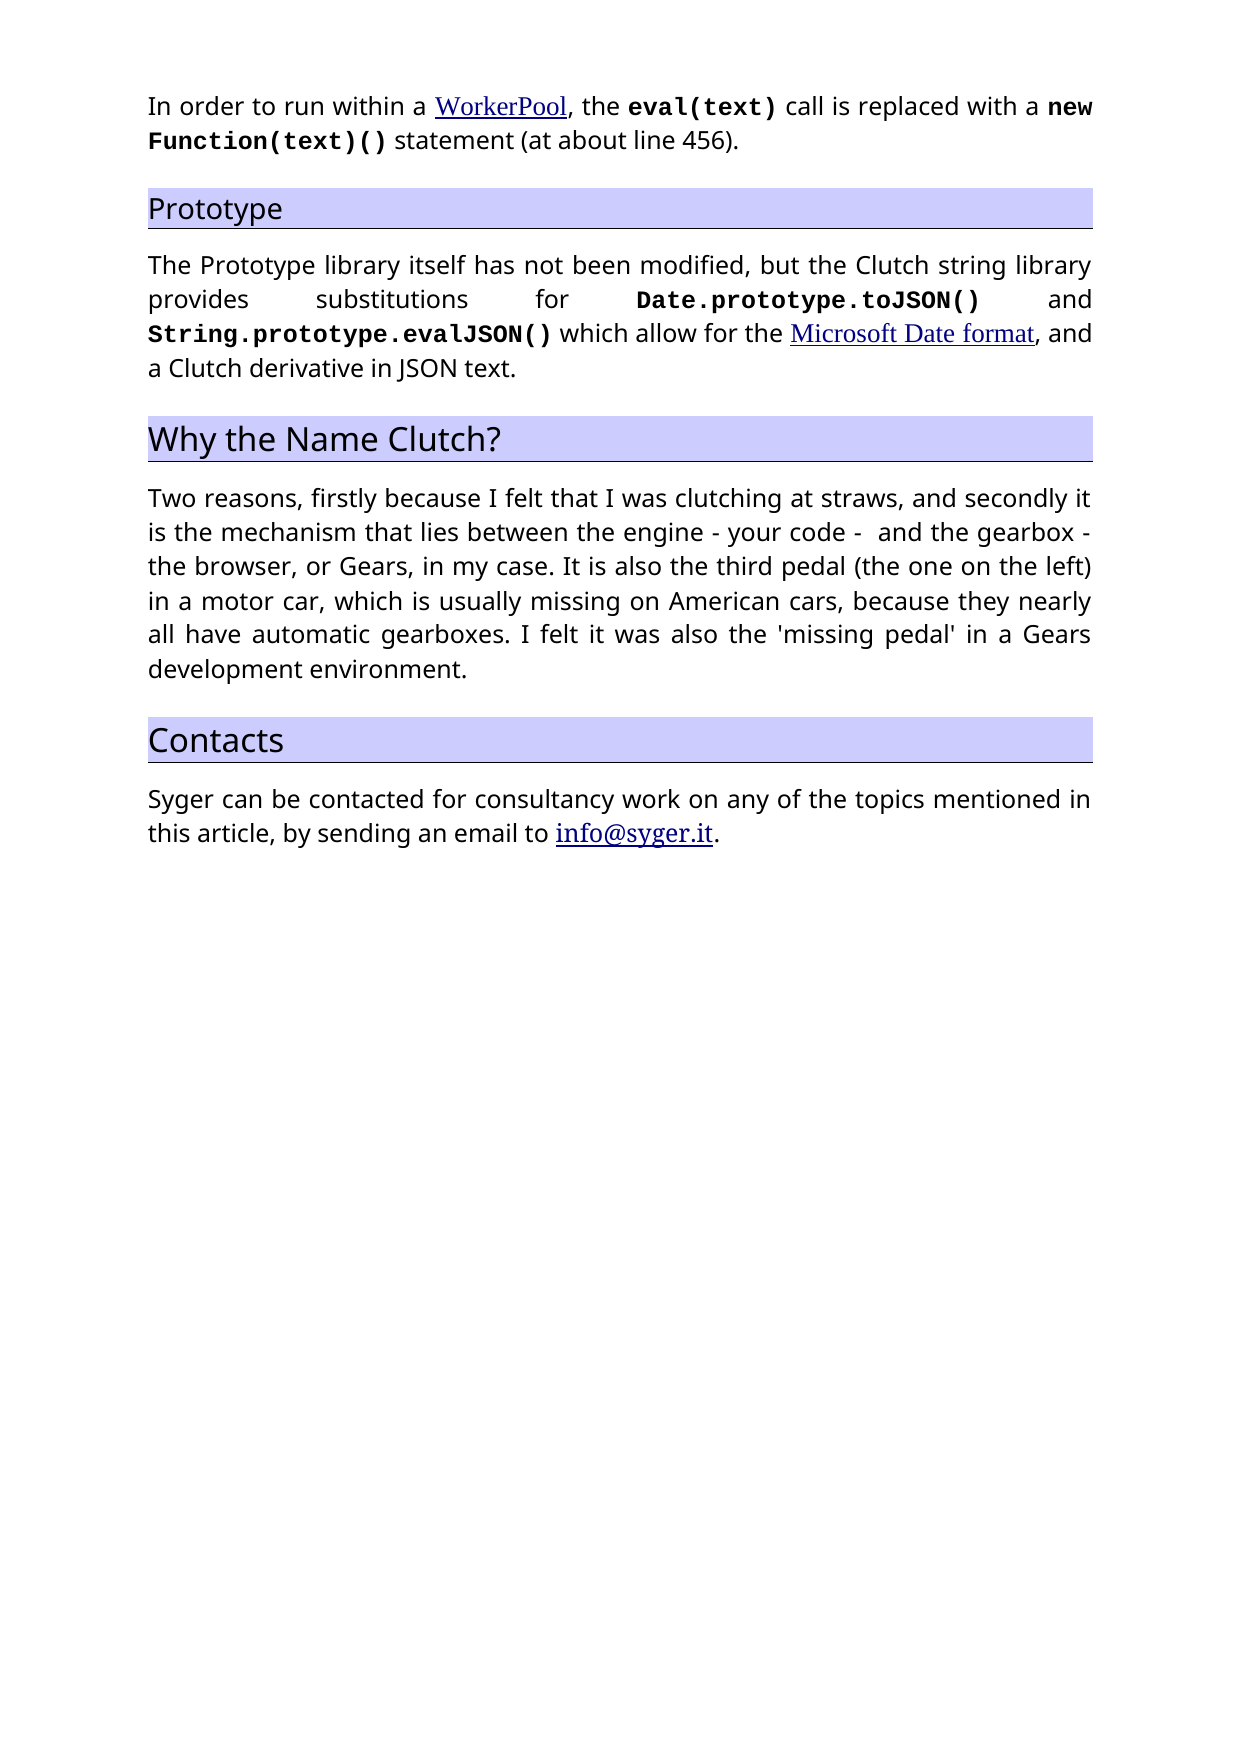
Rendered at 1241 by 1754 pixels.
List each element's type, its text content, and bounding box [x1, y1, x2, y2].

text In order to run within a WorkerPool, the eval(text) call is replaced with a new Function(text)() statement (at about line 456). [148, 88, 1093, 157]
text Syger can be contacted for consultancy work on any of the topics mentioned in this article, by sending an email to info@syger.it. [148, 782, 1093, 850]
text The Prototype library itself has not been modified, but the Clutch string library provides substitutions for Date.prototype.toJSON() and String.prototype.evalJSON() which allow for the Microsoft Date format, and a Clutch derivative in JSON text. [148, 248, 1093, 384]
subtitle Prototype [148, 188, 1093, 228]
text Two reasons, firstly because I felt that I was clutching at straws, and secondly it is the mechanism that lies between the engine - your code - and the gearbox - the browser, or Gears, in my case. It is also the third pedal (the one on the left) in a motor car, which is usually missing on American cars, because they nearly all have automatic gearboxes. I felt it was also the 'missing pedal' in a Gears development environment. [148, 481, 1093, 685]
subtitle Why the Name Clutch? [148, 416, 1093, 461]
subtitle Contacts [148, 717, 1093, 762]
